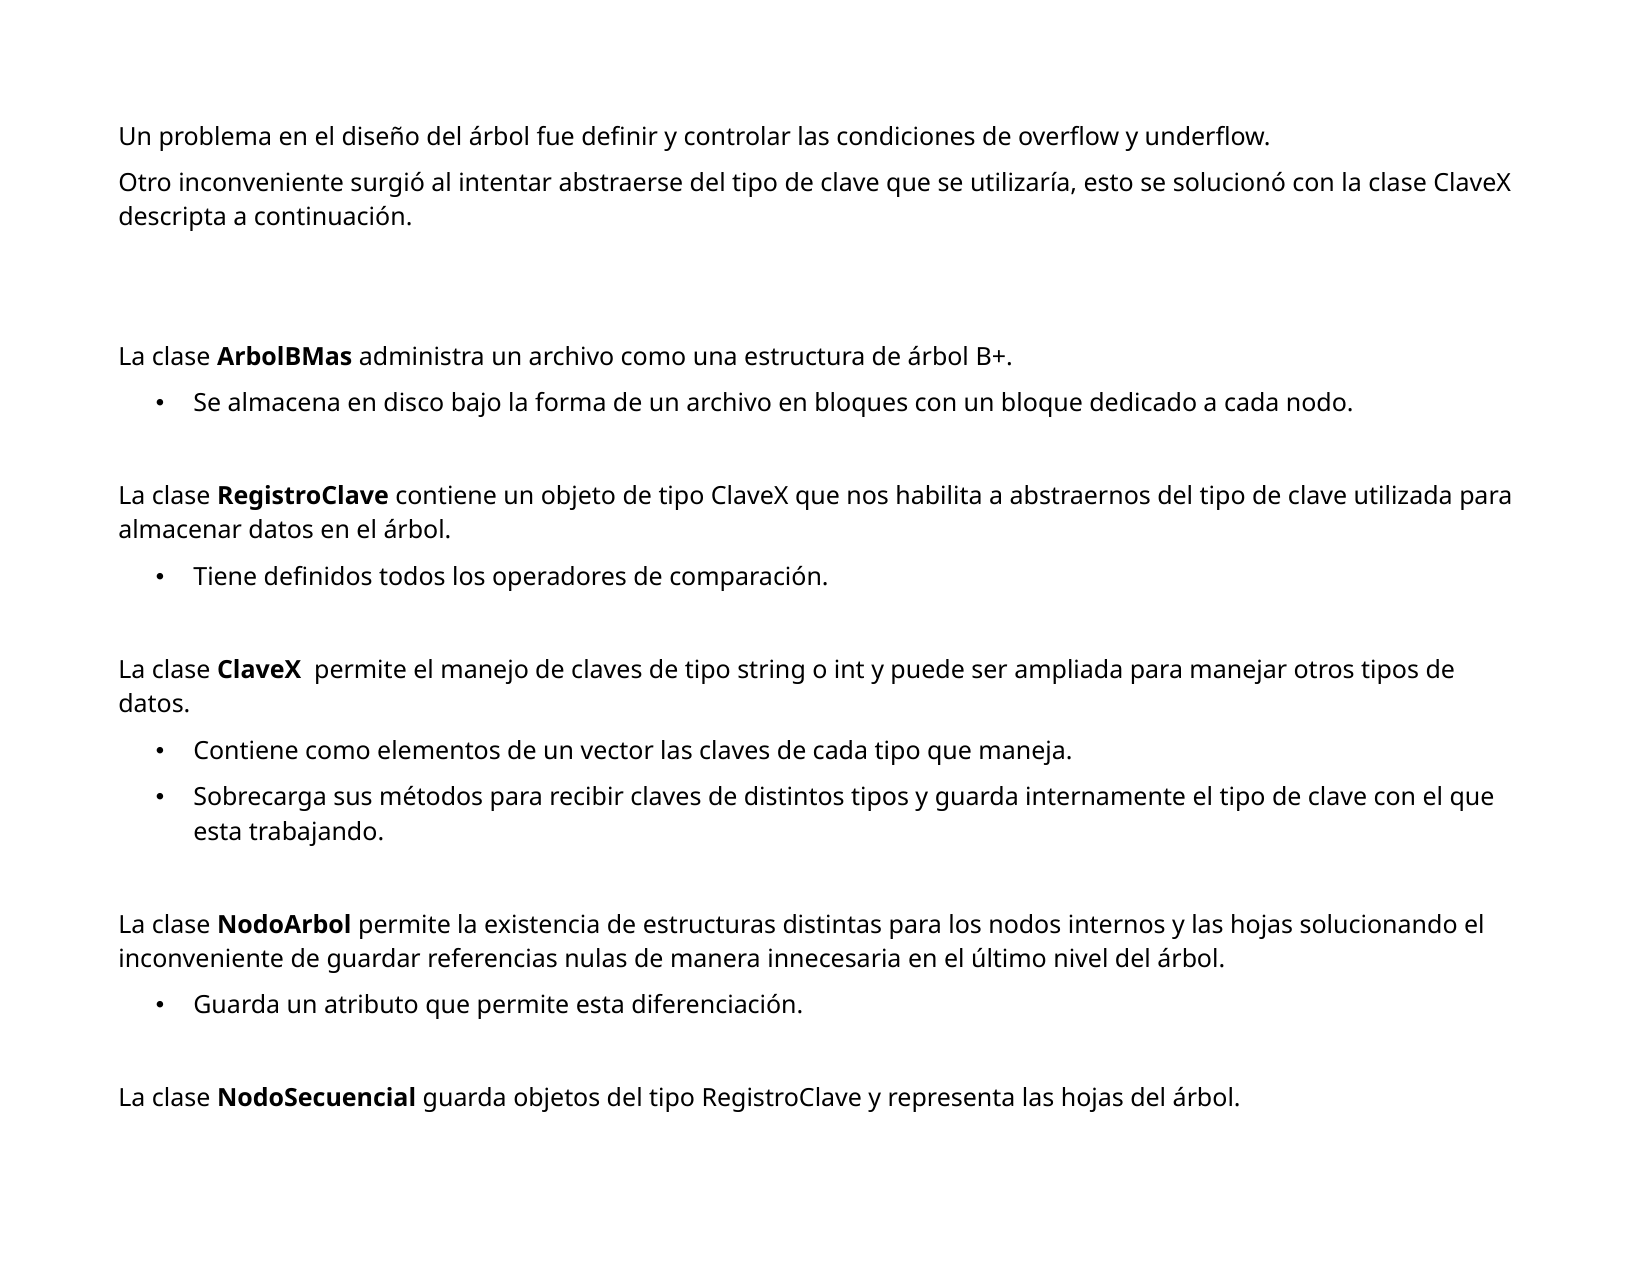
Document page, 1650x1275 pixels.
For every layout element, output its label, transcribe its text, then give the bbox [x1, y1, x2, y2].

text Un problema en el diseño del árbol fue definir y controlar las condiciones de overflow y underflow. [118, 118, 1532, 152]
list Contiene como elementos de un vector las claves de cada tipo que maneja. [156, 732, 1532, 767]
list Tiene definidos todos los operadores de comparación. [156, 559, 1532, 593]
text La clase NodoArbol permite la existencia de estructuras distintas para los nodos internos y las hojas solucionando el inconveniente de guardar referencias nulas de manera innecesaria en el último nivel del árbol. [118, 906, 1532, 974]
text La clase ArbolBMas administra un archivo como una estructura de árbol B+. [118, 338, 1532, 372]
text La clase ClaveX permite el manejo de claves de tipo string o int y puede ser ampliada para manejar otros tipos de datos. [118, 652, 1532, 720]
text La clase RegistroClave contiene un objeto de tipo ClaveX que nos habilita a abstraernos del tipo de clave utilizada para almacenar datos en el árbol. [118, 478, 1532, 546]
list Se almacena en disco bajo la forma de un archivo en bloques con un bloque dedicado a cada nodo. [156, 385, 1532, 419]
list Sobrecarga sus métodos para recibir claves de distintos tipos y guarda internamente el tipo de clave con el que esta trabajando. [156, 779, 1532, 847]
text Otro inconveniente surgió al intentar abstraerse del tipo de clave que se utilizaría, esto se solucionó con la clase ClaveX descripta a continuación. [118, 165, 1532, 233]
text La clase NodoSecuencial guarda objetos del tipo RegistroClave y representa las hojas del árbol. [118, 1080, 1532, 1114]
list Guarda un atributo que permite esta diferenciación. [156, 987, 1532, 1021]
